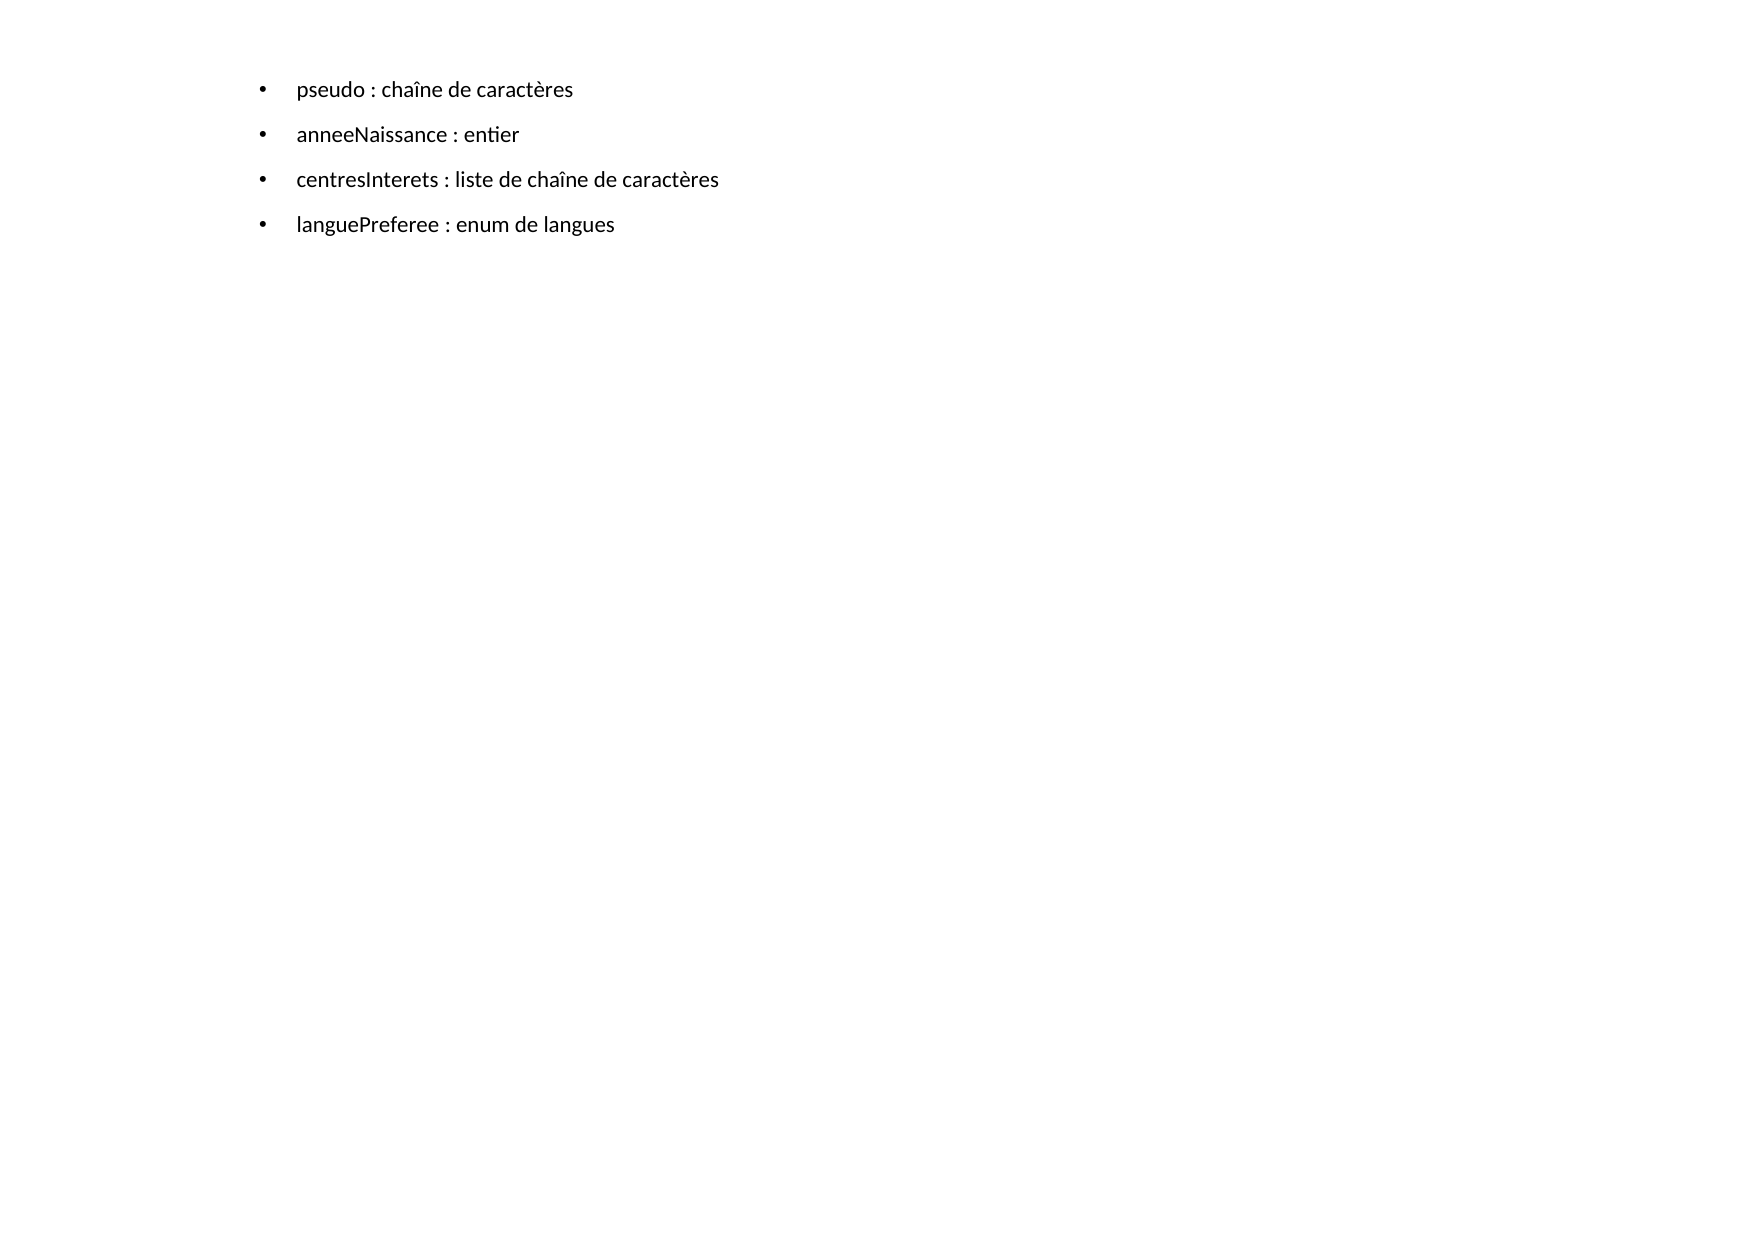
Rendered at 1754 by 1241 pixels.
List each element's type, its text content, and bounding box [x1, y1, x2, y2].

list centresInterets : liste de chaîne de caractères [259, 165, 1606, 193]
list languePreferee : enum de langues [259, 210, 1606, 238]
list anneeNaissance : entier [259, 120, 1606, 148]
list pseudo : chaîne de caractères [259, 75, 1606, 103]
